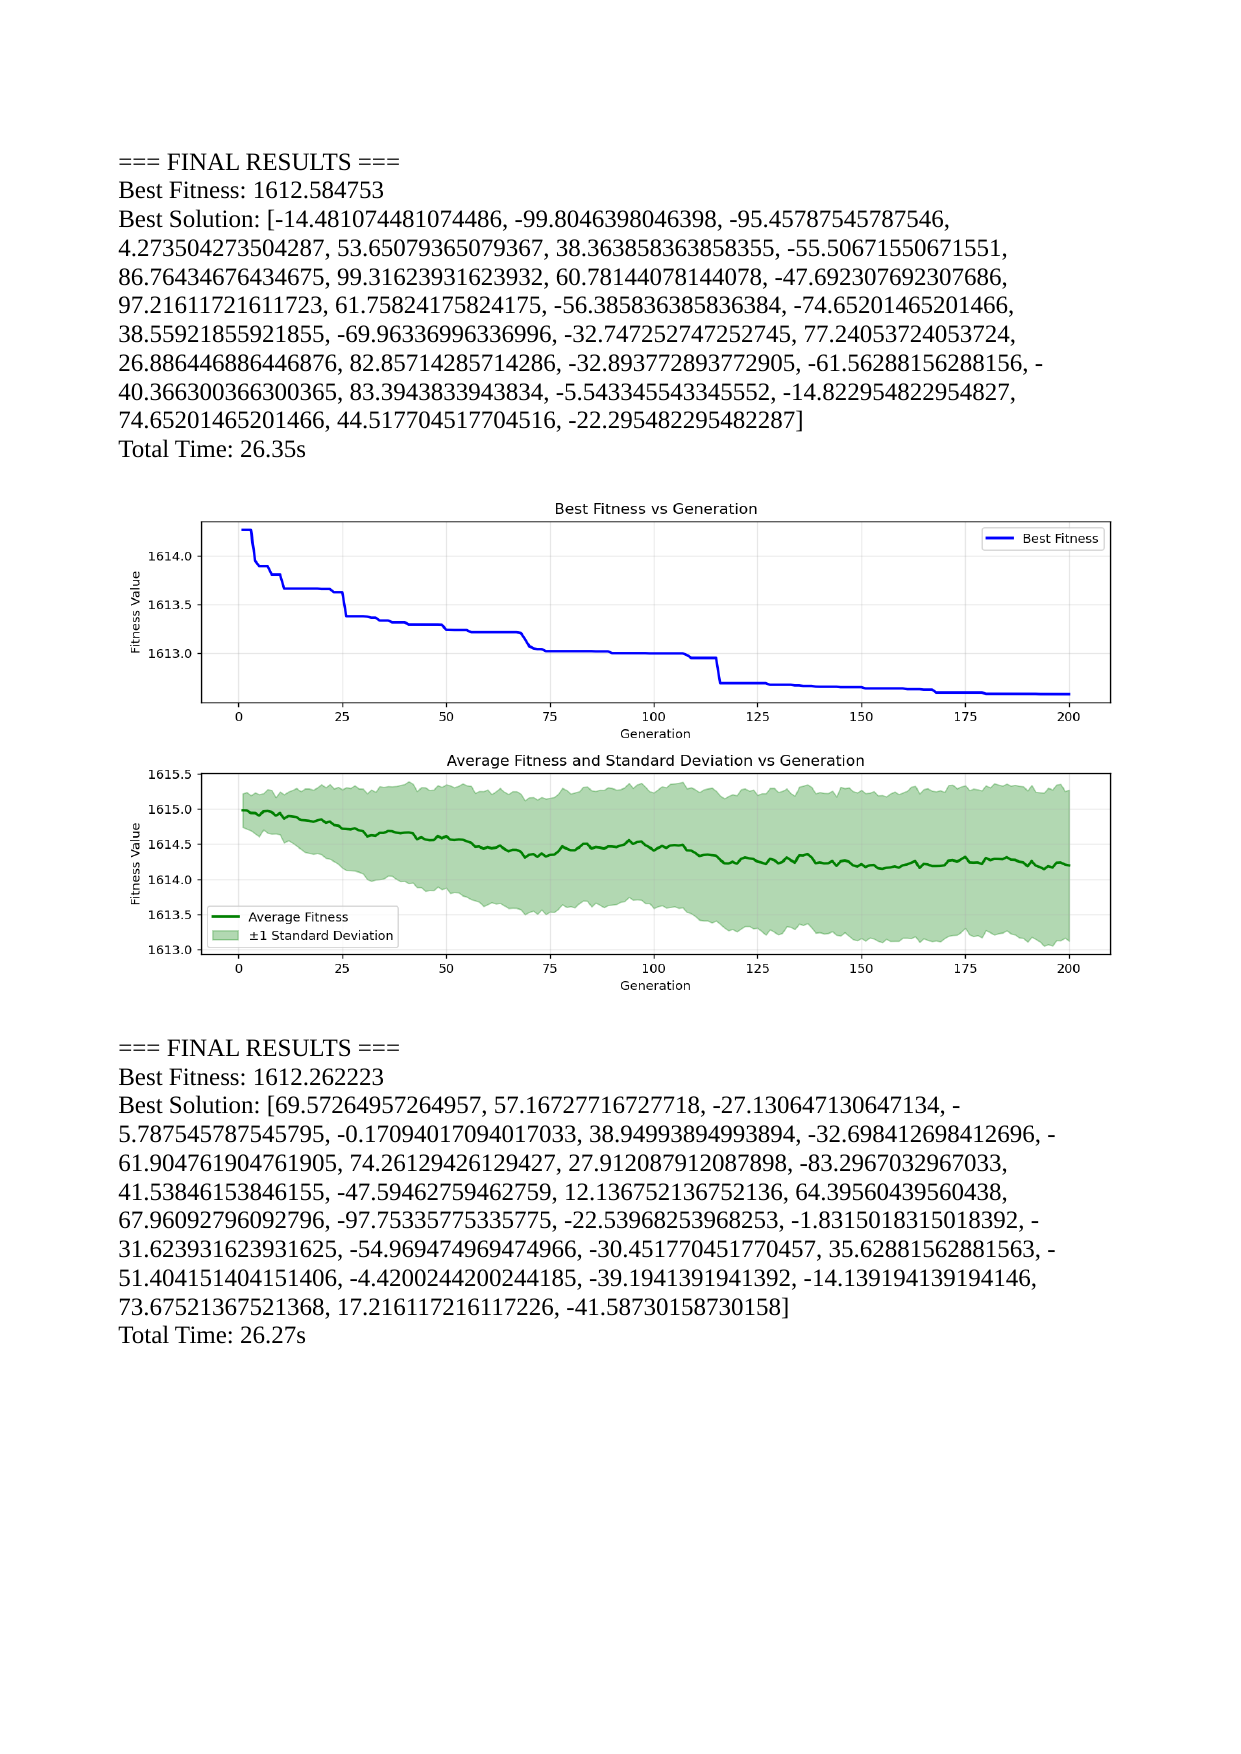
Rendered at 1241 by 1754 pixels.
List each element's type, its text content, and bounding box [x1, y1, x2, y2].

text === FINAL RESULTS === [118, 1033, 1122, 1062]
text Total Time: 26.27s [118, 1320, 1122, 1349]
text Best Solution: [-14.481074481074486, -99.8046398046398, -95.45787545787546, 4.273504273504287, 53.65079365079367, 38.363858363858355, -55.50671550671551, 86.76434676434675, 99.31623931623932, 60.78144078144078, -47.692307692307686, 97.21611721611723, 61.75824175824175, -56.385836385836384, -74.65201465201466, 38.55921855921855, -69.96336996336996, -32.747252747252745, 77.24053724053724, 26.886446886446876, 82.85714285714286, -32.893772893772905, -61.56288156288156, -40.366300366300365, 83.3943833943834, -5.543345543345552, -14.822954822954827, 74.65201465201466, 44.517704517704516, -22.295482295482287] [118, 204, 1122, 434]
picture [118, 491, 1123, 1004]
text === FINAL RESULTS === [118, 147, 1122, 176]
text Best Solution: [69.57264957264957, 57.16727716727718, -27.130647130647134, -5.787545787545795, -0.17094017094017033, 38.94993894993894, -32.698412698412696, -61.904761904761905, 74.26129426129427, 27.912087912087898, -83.2967032967033, 41.53846153846155, -47.59462759462759, 12.136752136752136, 64.39560439560438, 67.96092796092796, -97.75335775335775, -22.53968253968253, -1.8315018315018392, -31.623931623931625, -54.969474969474966, -30.451770451770457, 35.62881562881563, -51.404151404151406, -4.4200244200244185, -39.1941391941392, -14.139194139194146, 73.67521367521368, 17.216117216117226, -41.58730158730158] [118, 1090, 1122, 1320]
text Total Time: 26.35s [118, 434, 1122, 463]
text Best Fitness: 1612.584753 [118, 176, 1122, 204]
text Best Fitness: 1612.262223 [118, 1062, 1122, 1090]
